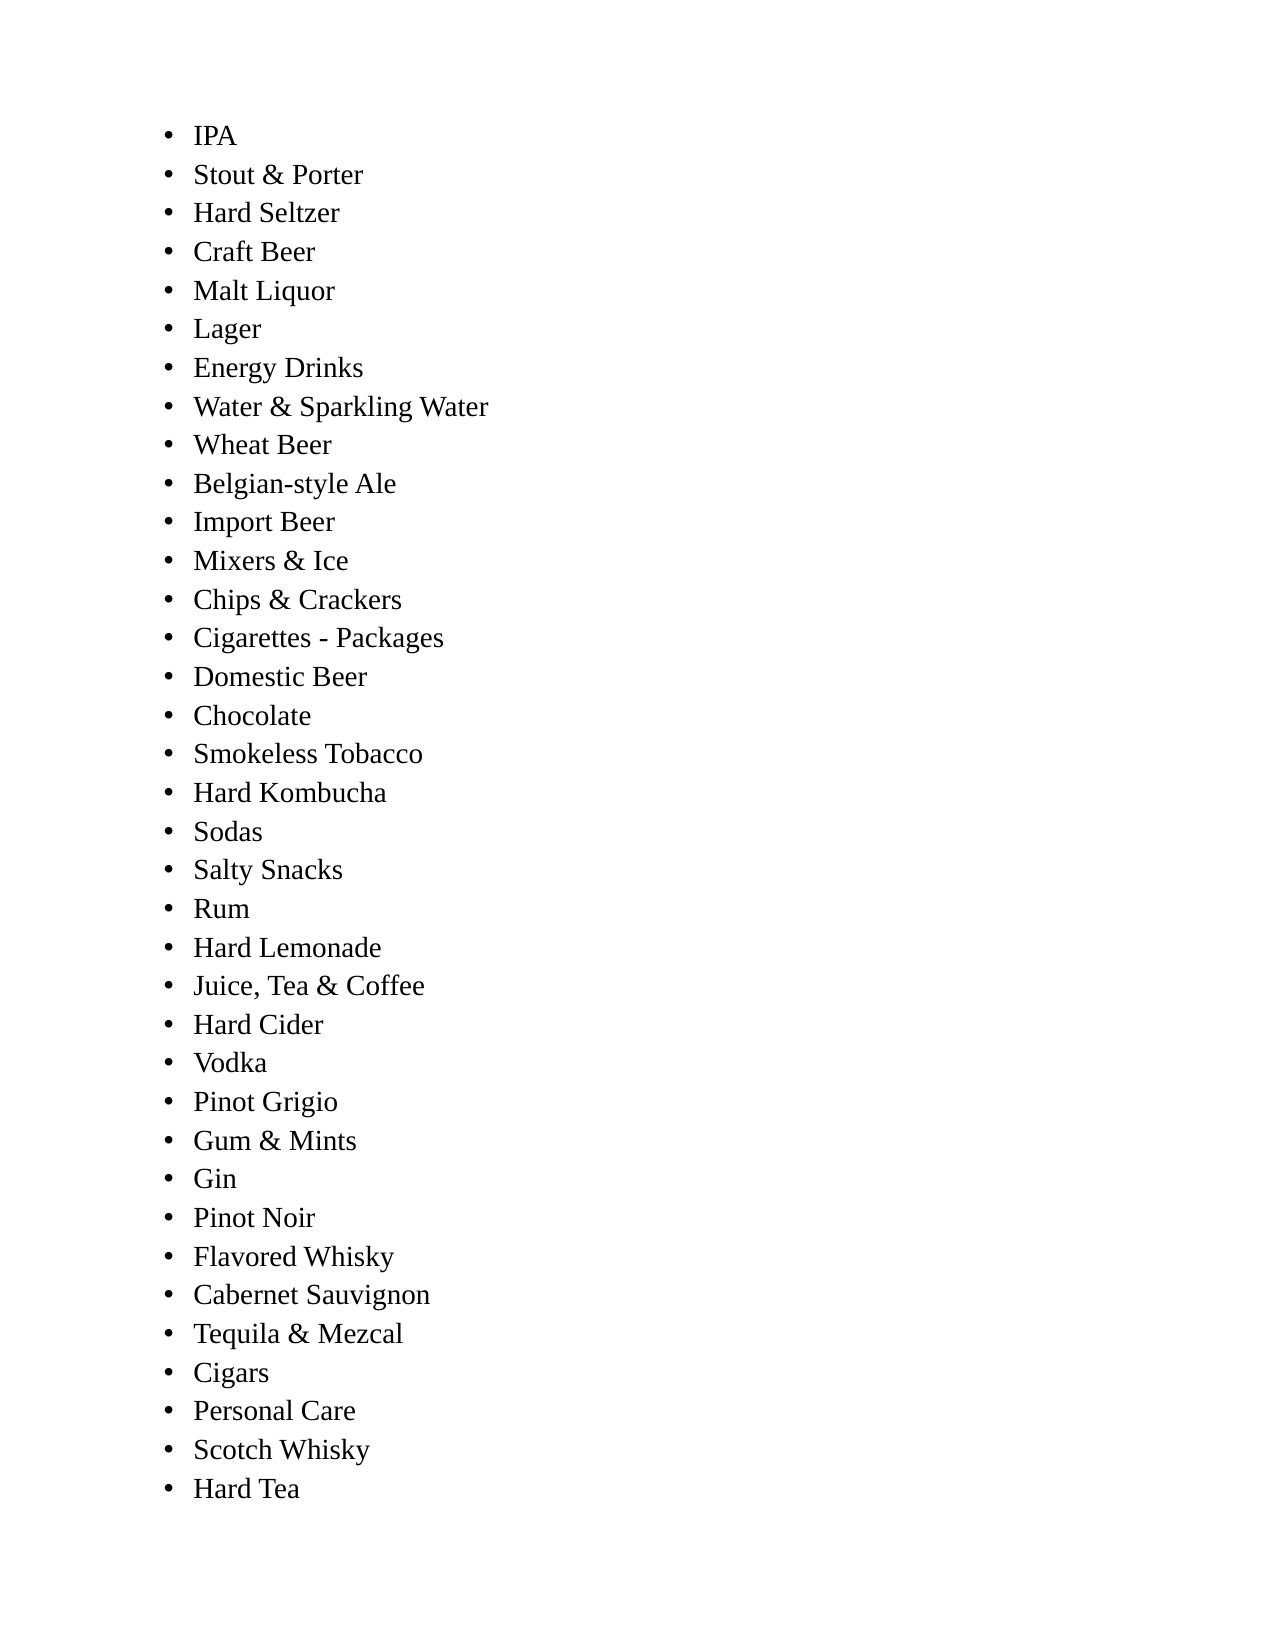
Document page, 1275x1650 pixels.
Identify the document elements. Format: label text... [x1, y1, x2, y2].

list Flavored Whisky [164, 1239, 1157, 1272]
list Pinot Noir [164, 1200, 1157, 1234]
list Belgian-style Ale [164, 466, 1157, 499]
list Smokeless Tobacco [164, 736, 1157, 770]
list Tequila & Mezcal [164, 1316, 1157, 1350]
list Sodas [164, 814, 1157, 847]
list Craft Beer [164, 234, 1157, 268]
list Wheat Beer [164, 427, 1157, 461]
list Hard Kombucha [164, 775, 1157, 809]
list Mixers & Ice [164, 543, 1157, 577]
list Lager [164, 311, 1157, 345]
list Chips & Crackers [164, 582, 1157, 616]
list Gin [164, 1162, 1157, 1195]
list Import Beer [164, 504, 1157, 538]
list Hard Seltzer [164, 195, 1157, 229]
list Cigars [164, 1355, 1157, 1388]
list Malt Liquor [164, 273, 1157, 306]
list Cabernet Sauvignon [164, 1277, 1157, 1311]
list Gum & Mints [164, 1123, 1157, 1157]
list Rum [164, 891, 1157, 925]
list IPA [164, 118, 1157, 152]
list Cigarettes - Packages [164, 621, 1157, 654]
list Domestic Beer [164, 659, 1157, 693]
list Scotch Whisky [164, 1432, 1157, 1466]
list Stout & Porter [164, 157, 1157, 190]
list Pinot Grigio [164, 1084, 1157, 1118]
list Hard Tea [164, 1471, 1157, 1504]
list Hard Lemonade [164, 930, 1157, 963]
list Salty Snacks [164, 852, 1157, 886]
list Juice, Tea & Coffee [164, 968, 1157, 1002]
list Vodka [164, 1046, 1157, 1079]
list Chocolate [164, 698, 1157, 731]
list Personal Care [164, 1393, 1157, 1427]
list Water & Sparkling Water [164, 389, 1157, 422]
list Hard Cider [164, 1007, 1157, 1041]
list Energy Drinks [164, 350, 1157, 384]
